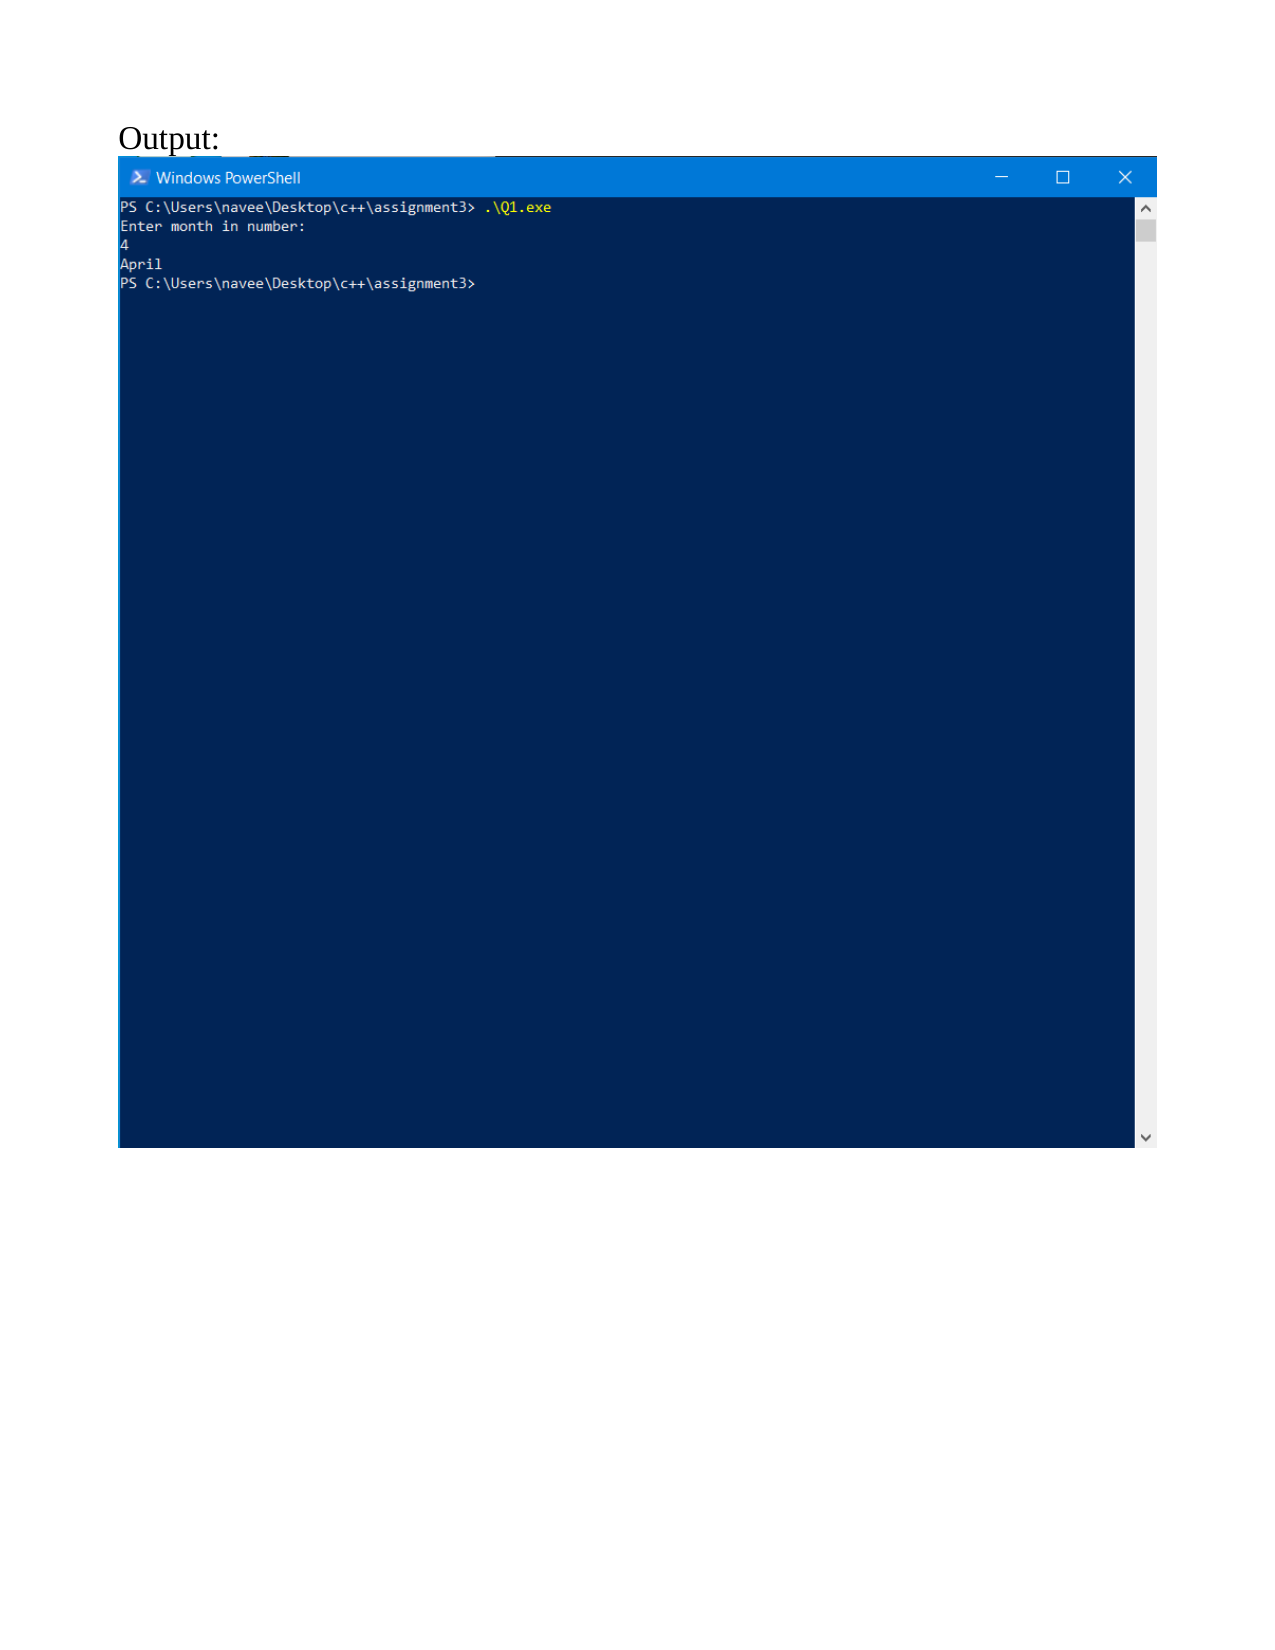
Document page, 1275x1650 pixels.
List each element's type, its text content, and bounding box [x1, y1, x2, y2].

picture [120, 156, 1157, 1148]
text Output: [118, 118, 1157, 156]
